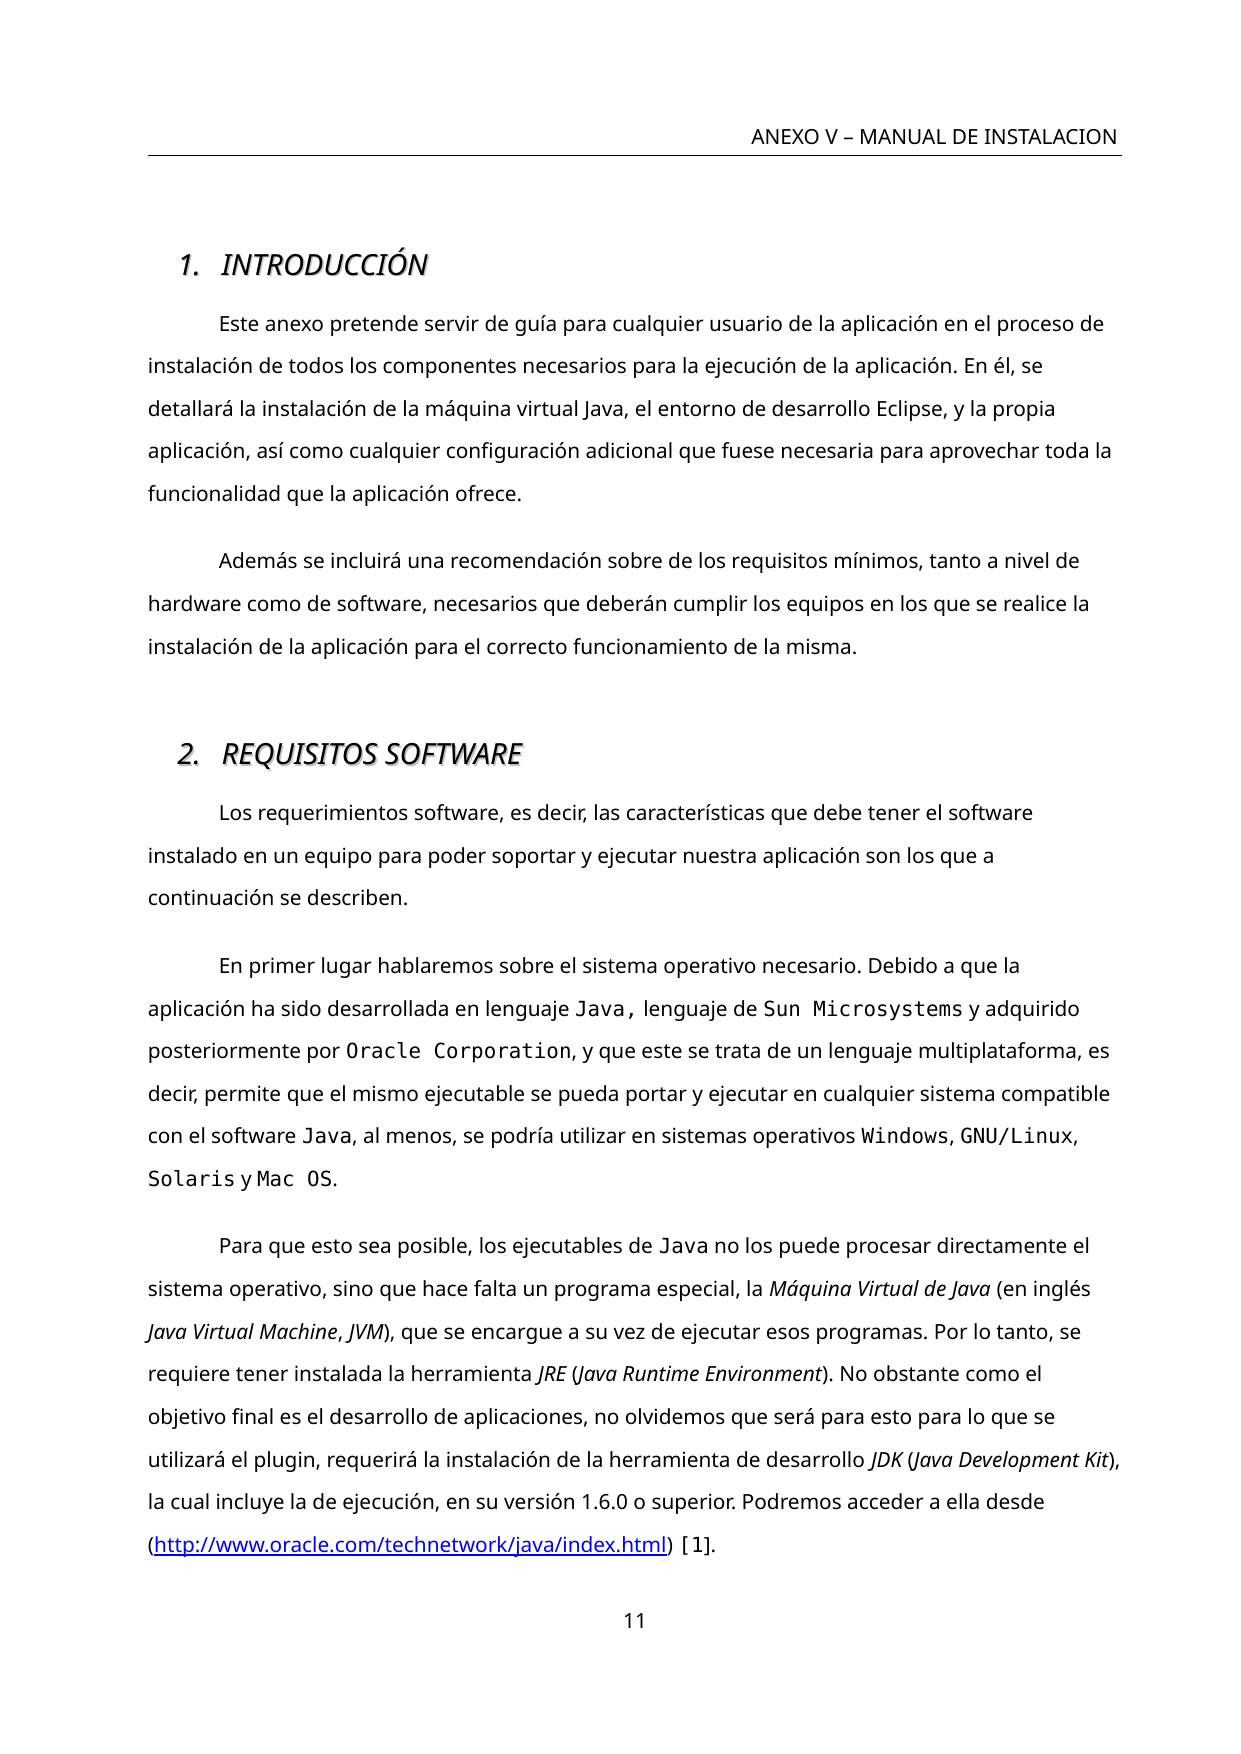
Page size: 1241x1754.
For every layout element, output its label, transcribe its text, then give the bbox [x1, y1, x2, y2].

text En primer lugar hablaremos sobre el sistema operativo necesario. Debido a que la aplicación ha sido desarrollada en lenguaje Java, lenguaje de Sun Microsystems y adquirido posteriormente por Oracle Corporation, y que este se trata de un lenguaje multiplataforma, es decir, permite que el mismo ejecutable se pueda portar y ejecutar en cualquier sistema compatible con el software Java, al menos, se podría utilizar en sistemas operativos Windows, GNU/Linux, Solaris y Mac OS. [148, 951, 1122, 1192]
subtitle INTRODUCCIÓN [177, 244, 1122, 284]
text Los requerimientos software, es decir, las características que debe tener el software instalado en un equipo para poder soportar y ejecutar nuestra aplicación son los que a continuación se describen. [148, 798, 1122, 912]
subtitle REQUISITOS SOFTWARE [177, 733, 1122, 773]
text Para que esto sea posible, los ejecutables de Java no los puede procesar directamente el sistema operativo, sino que hace falta un programa especial, la Máquina Virtual de Java (en inglés Java Virtual Machine, JVM), que se encargue a su vez de ejecutar esos programas. Por lo tanto, se requiere tener instalada la herramienta JRE (Java Runtime Environment). No obstante como el objetivo final es el desarrollo de aplicaciones, no olvidemos que será para esto para lo que se utilizará el plugin, requerirá la instalación de la herramienta de desarrollo JDK (Java Development Kit), la cual incluye la de ejecución, en su versión 1.6.0 o superior. Podremos acceder a ella desde (http://www.oracle.com/technetwork/java/index.html) [1]. [148, 1232, 1122, 1558]
text Este anexo pretende servir de guía para cualquier usuario de la aplicación en el proceso de instalación de todos los componentes necesarios para la ejecución de la aplicación. En él, se detallará la instalación de la máquina virtual Java, el entorno de desarrollo Eclipse, y la propia aplicación, así como cualquier configuración adicional que fuese necesaria para aprovechar toda la funcionalidad que la aplicación ofrece. [148, 309, 1122, 507]
text Además se incluirá una recomendación sobre de los requisitos mínimos, tanto a nivel de hardware como de software, necesarios que deberán cumplir los equipos en los que se realice la instalación de la aplicación para el correcto funcionamiento de la misma. [148, 547, 1122, 660]
